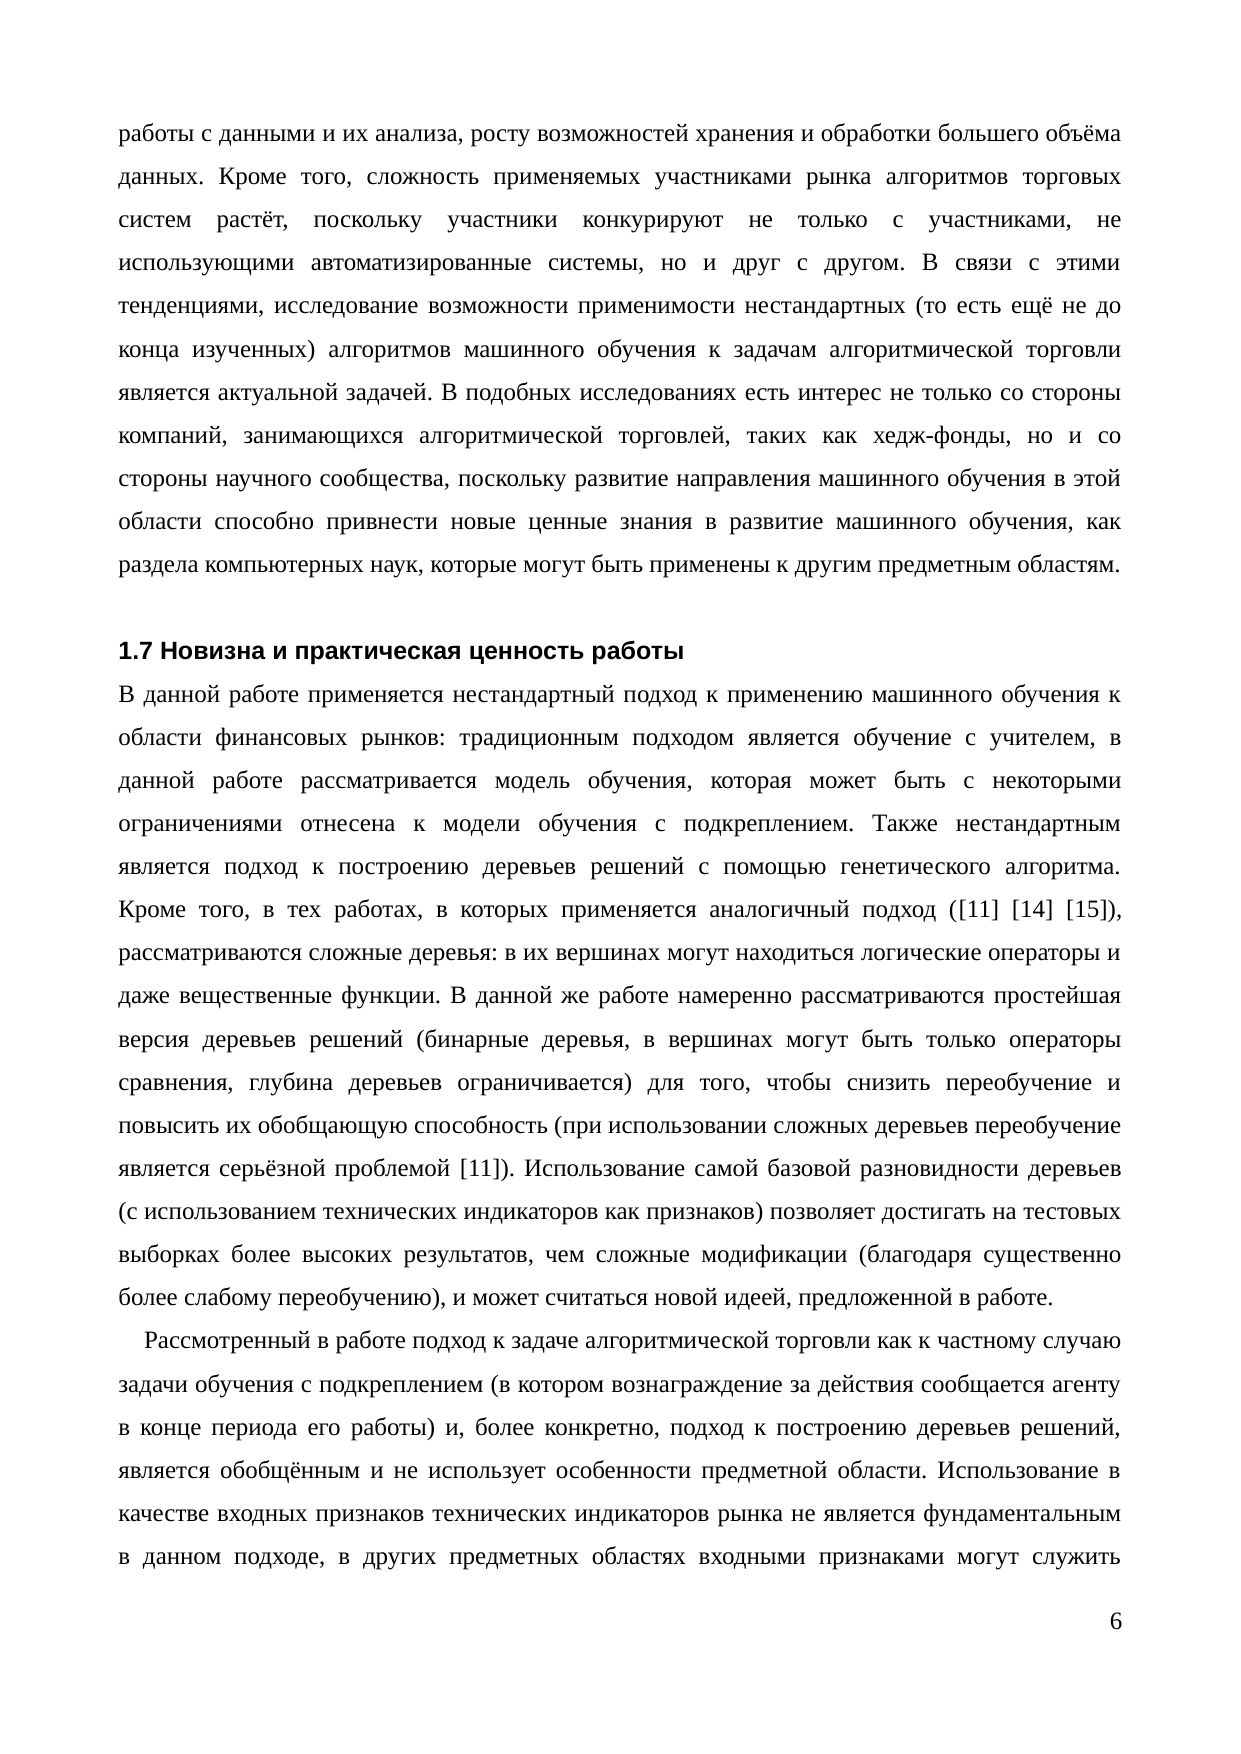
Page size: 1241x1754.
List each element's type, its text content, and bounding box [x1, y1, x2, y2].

list Новизна и практическая ценность работы [118, 636, 1122, 664]
list Рассмотренный в работе подход к задаче алгоритмической торговли как к частному случаю задачи обучения с подкреплением (в котором вознаграждение за действия сообщается агенту в конце периода его работы) и, более конкретно, подход к построению деревьев решений, является обобщённым и не использует особенности предметной области. Использование в качестве входных признаков технических индикаторов рынка не является фундаментальным в данном подходе, в других предметных областях входными признаками могут служить [118, 1326, 1122, 1570]
list В данной работе применяется нестандартный подход к применению машинного обучения к области финансовых рынков: традиционным подходом является обучение с учителем, в данной работе рассматривается модель обучения, которая может быть с некоторыми ограничениями отнесена к модели обучения с подкреплением. Также нестандартным является подход к построению деревьев решений с помощью генетического алгоритма. Кроме того, в тех работах, в которых применяется аналогичный подход ([11] [14] [15]), рассматриваются сложные деревья: в их вершинах могут находиться логические операторы и даже вещественные функции. В данной же работе намеренно рассматриваются простейшая версия деревьев решений (бинарные деревья, в вершинах могут быть только операторы сравнения, глубина деревьев ограничивается) для того, чтобы снизить переобучение и повысить их обобщающую способность (при использовании сложных деревьев переобучение является серьёзной проблемой [11]). Использование самой базовой разновидности деревьев (с использованием технических индикаторов как признаков) позволяет достигать на тестовых выборках более высоких результатов, чем сложные модификации (благодаря существенно более слабому переобучению), и может считаться новой идеей, предложенной в работе. [118, 679, 1122, 1311]
list работы с данными и их анализа, росту возможностей хранения и обработки большего объёма данных. Кроме того, сложность применяемых участниками рынка алгоритмов торговых систем растёт, поскольку участники конкурируют не только с участниками, не использующими автоматизированные системы, но и друг с другом. В связи с этими тенденциями, исследование возможности применимости нестандартных (то есть ещё не до конца изученных) алгоритмов машинного обучения к задачам алгоритмической торговли является актуальной задачей. В подобных исследованиях есть интерес не только со стороны компаний, занимающихся алгоритмической торговлей, таких как хедж-фонды, но и со стороны научного сообщества, поскольку развитие направления машинного обучения в этой области способно привнести новые ценные знания в развитие машинного обучения, как раздела компьютерных наук, которые могут быть применены к другим предметным областям. [118, 118, 1122, 578]
